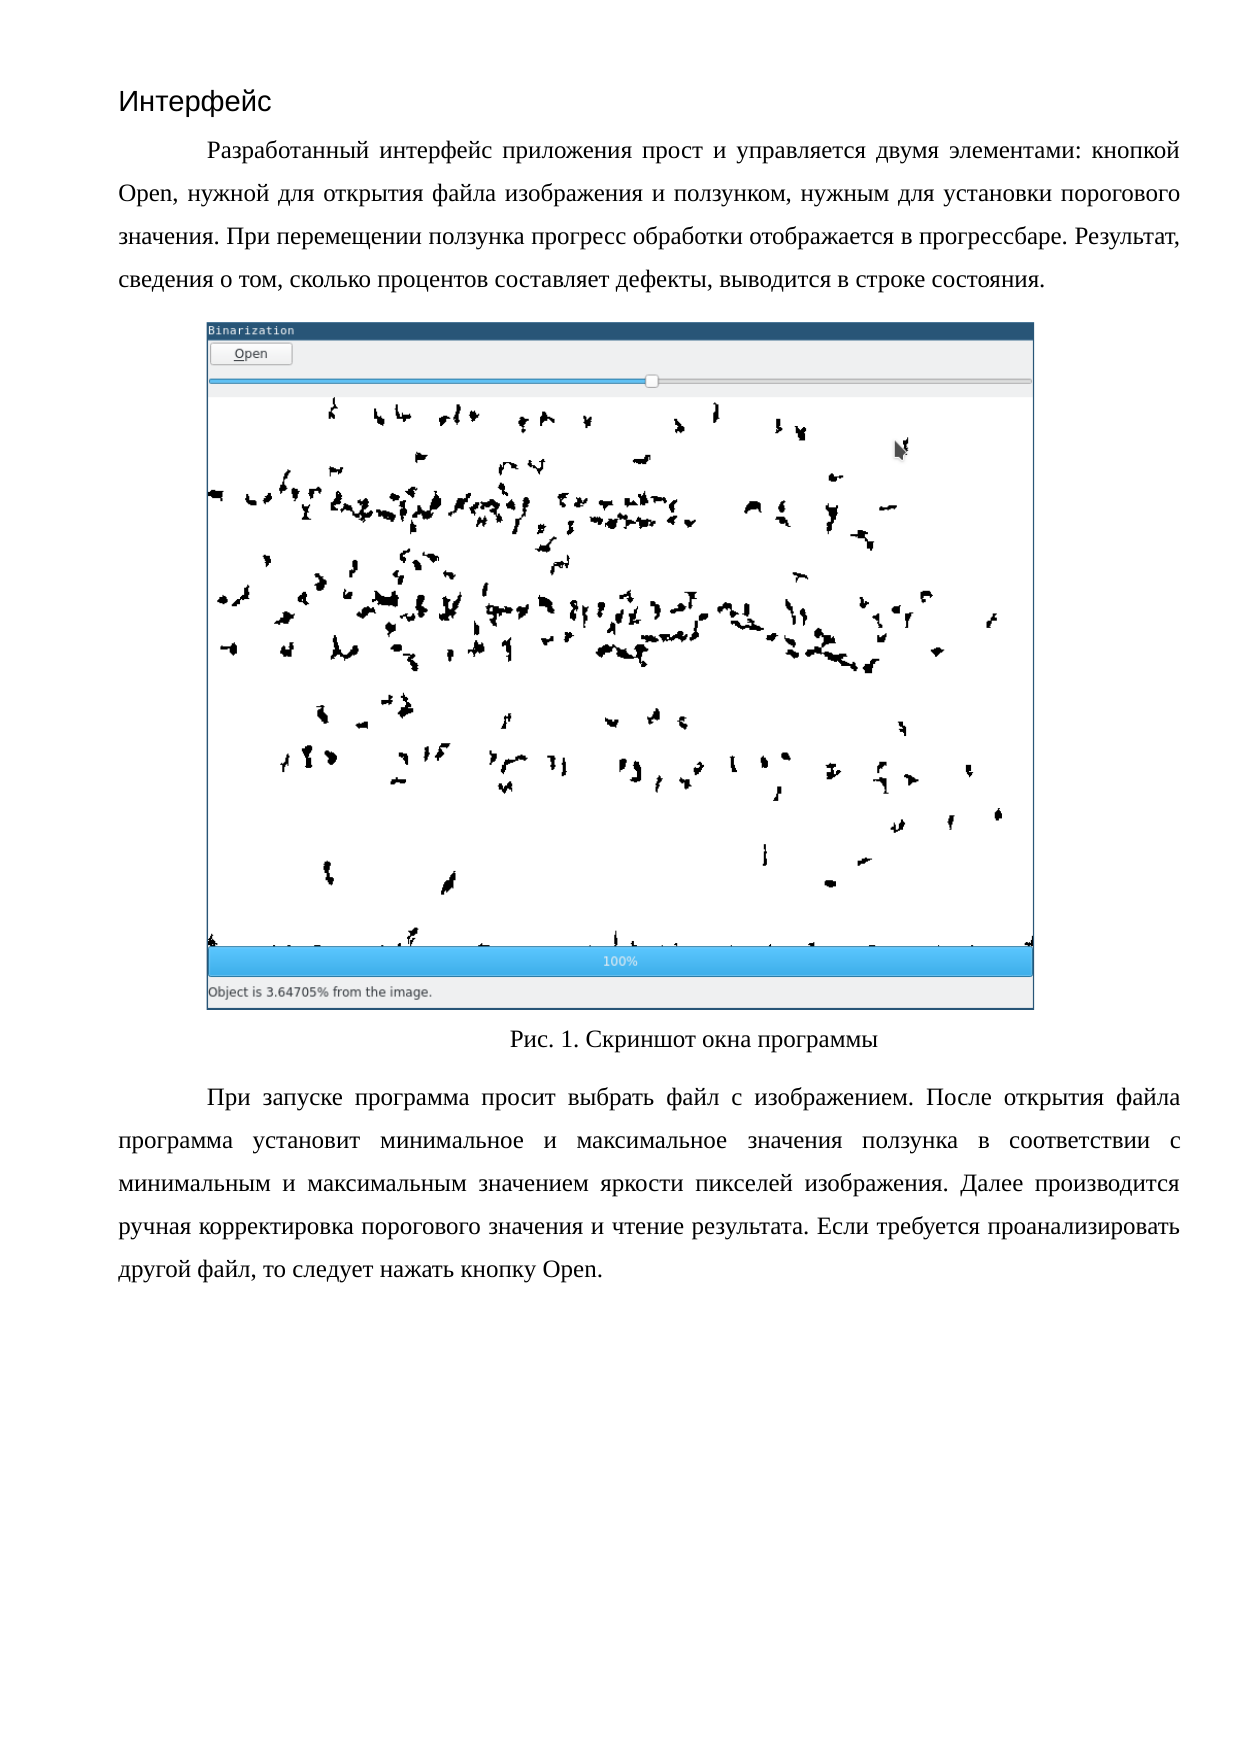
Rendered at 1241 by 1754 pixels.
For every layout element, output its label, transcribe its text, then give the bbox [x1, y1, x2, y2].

picture [206, 322, 1035, 1010]
text При запуске программа просит выбрать файл с изображением. После открытия файла программа установит минимальное и максимальное значения ползунка в соответствии с минимальным и максимальным значением яркости пикселей изображения. Далее производится ручная корректировка порогового значения и чтение результата. Если требуется проанализировать другой файл, то следует нажать кнопку Open. [118, 1082, 1181, 1283]
subtitle Интерфейс [118, 84, 1181, 118]
text Рис. 1. Скриншот окна программы [118, 1024, 1181, 1053]
text Разработанный интерфейс приложения прост и управляется двумя элементами: кнопкой Open, нужной для открытия файла изображения и ползунком, нужным для установки порогового значения. При перемещении ползунка прогресс обработки отображается в прогрессбаре. Результат, сведения о том, сколько процентов составляет дефекты, выводится в строке состояния. [118, 135, 1181, 293]
